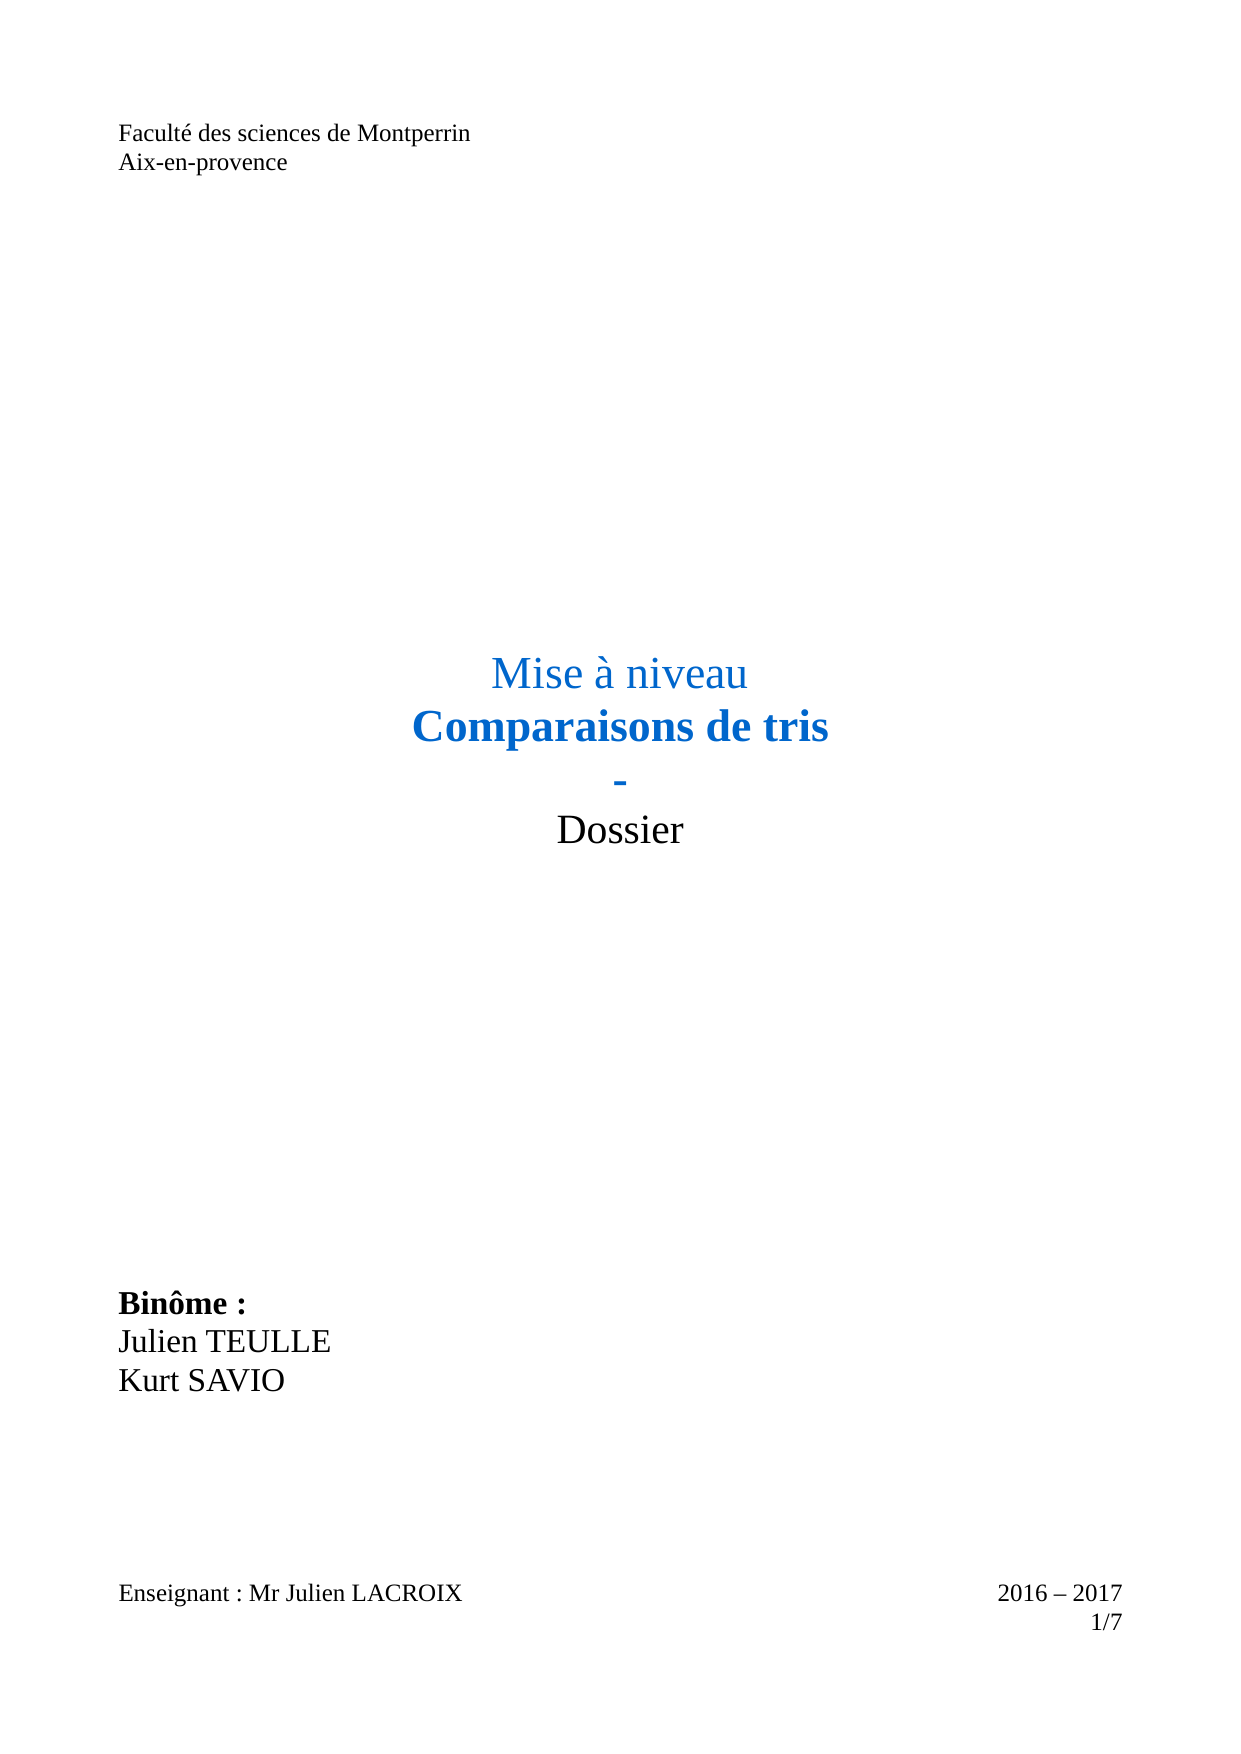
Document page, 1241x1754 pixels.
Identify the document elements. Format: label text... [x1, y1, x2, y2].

text Dossier [118, 804, 1122, 852]
text Mise à niveau [118, 646, 1122, 699]
text Kurt SAVIO [118, 1360, 1122, 1398]
text Binôme : [118, 1283, 1122, 1322]
text Julien TEULLE [118, 1322, 1122, 1360]
text - [118, 751, 1122, 804]
text Comparaisons de tris [118, 699, 1122, 751]
